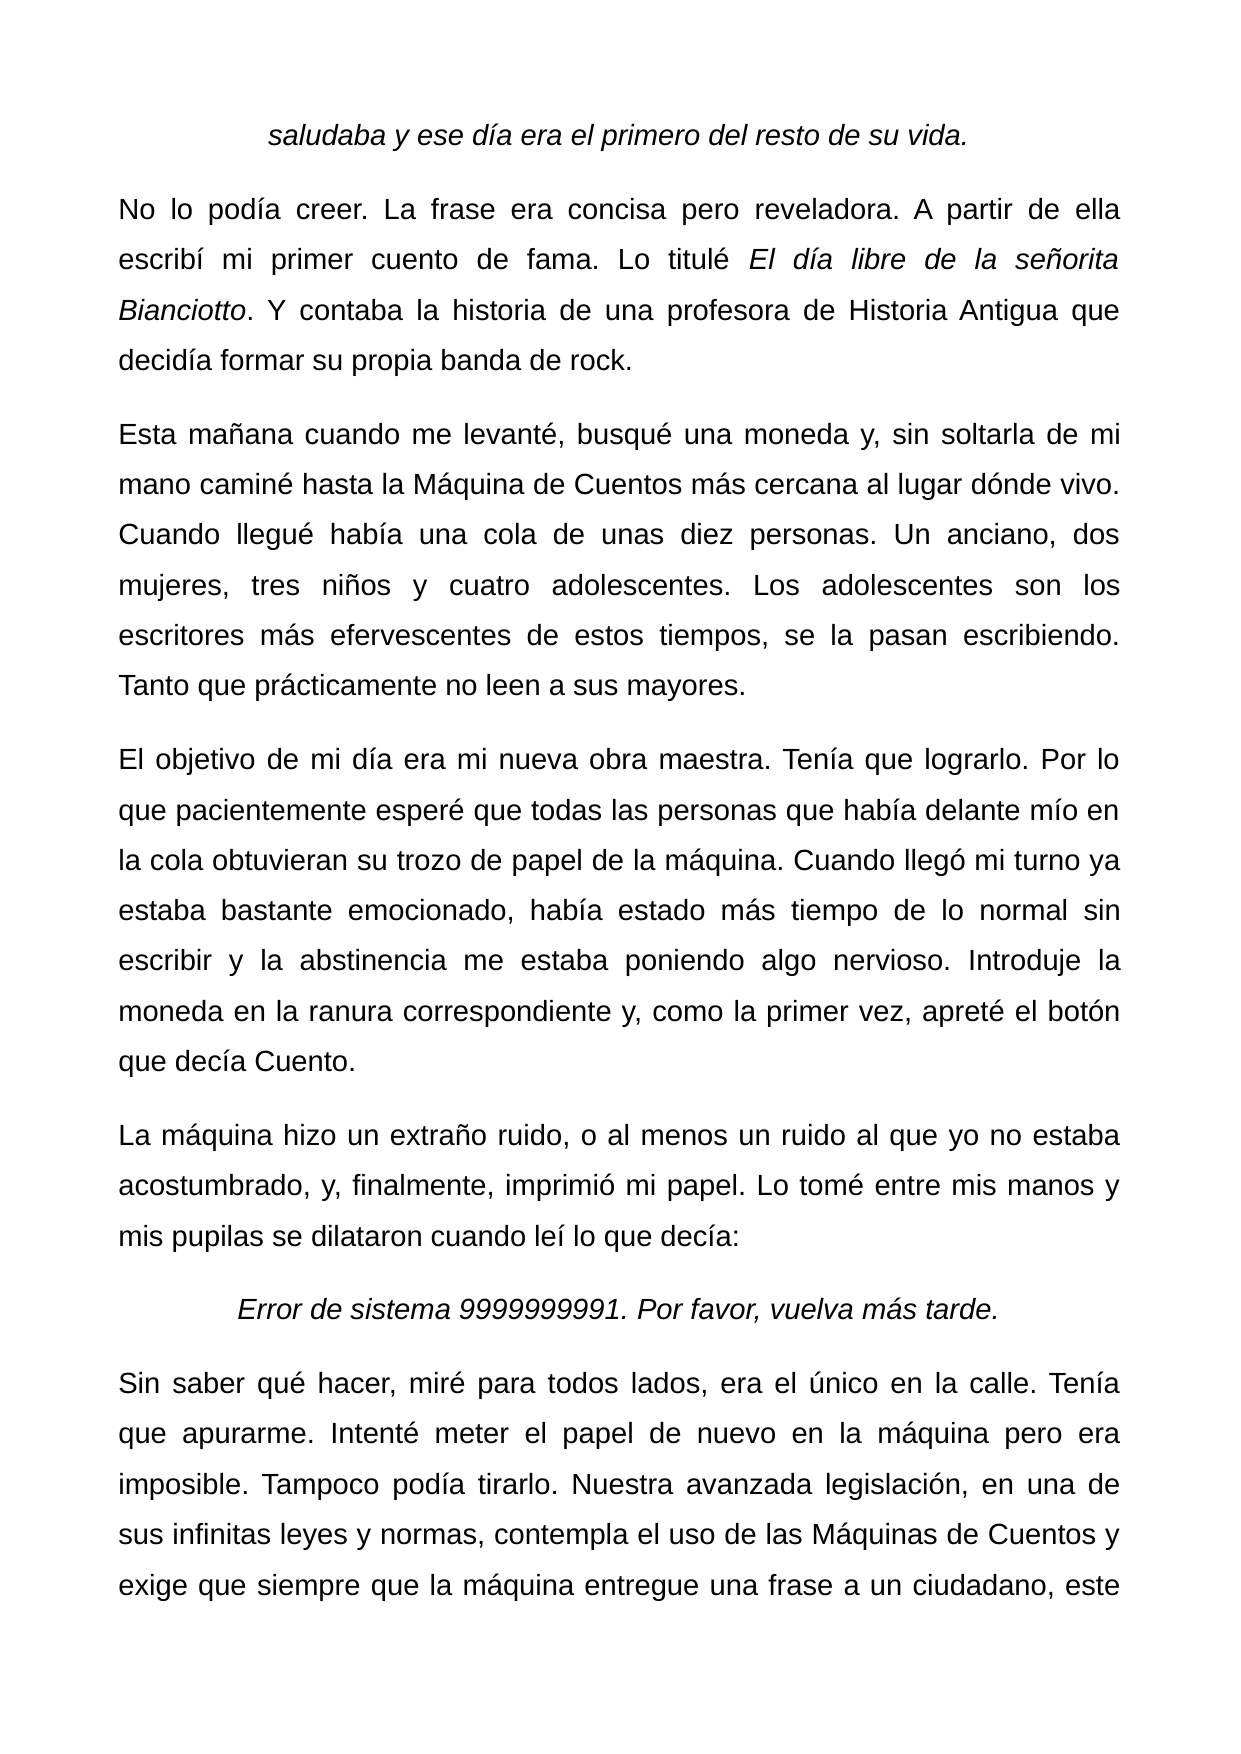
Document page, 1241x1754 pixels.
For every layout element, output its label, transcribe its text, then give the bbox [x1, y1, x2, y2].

text saludaba y ese día era el primero del resto de su vida. [118, 118, 1122, 152]
text El objetivo de mi día era mi nueva obra maestra. Tenía que lograrlo. Por lo que pacientemente esperé que todas las personas que había delante mío en la cola obtuvieran su trozo de papel de la máquina. Cuando llegó mi turno ya estaba bastante emocionado, había estado más tiempo de lo normal sin escribir y la abstinencia me estaba poniendo algo nervioso. Introduje la moneda en la ranura correspondiente y, como la primer vez, apreté el botón que decía Cuento. [118, 742, 1122, 1078]
text Esta mañana cuando me levanté, busqué una moneda y, sin soltarla de mi mano caminé hasta la Máquina de Cuentos más cercana al lugar dónde vivo. Cuando llegué había una cola de unas diez personas. Un anciano, dos mujeres, tres niños y cuatro adolescentes. Los adolescentes son los escritores más efervescentes de estos tiempos, se la pasan escribiendo. Tanto que prácticamente no leen a sus mayores. [118, 417, 1122, 702]
text Error de sistema 9999999991. Por favor, vuelva más tarde. [118, 1292, 1122, 1326]
text La máquina hizo un extraño ruido, o al menos un ruido al que yo no estaba acostumbrado, y, finalmente, imprimió mi papel. Lo tomé entre mis manos y mis pupilas se dilataron cuando leí lo que decía: [118, 1118, 1122, 1252]
text No lo podía creer. La frase era concisa pero reveladora. A partir de ella escribí mi primer cuento de fama. Lo titulé El día libre de la señorita Bianciotto. Y contaba la historia de una profesora de Historia Antigua que decidía formar su propia banda de rock. [118, 192, 1122, 376]
text Sin saber qué hacer, miré para todos lados, era el único en la calle. Tenía que apurarme. Intenté meter el papel de nuevo en la máquina pero era imposible. Tampoco podía tirarlo. Nuestra avanzada legislación, en una de sus infinitas leyes y normas, contempla el uso de las Máquinas de Cuentos y exige que siempre que la máquina entregue una frase a un ciudadano, este [118, 1366, 1122, 1601]
